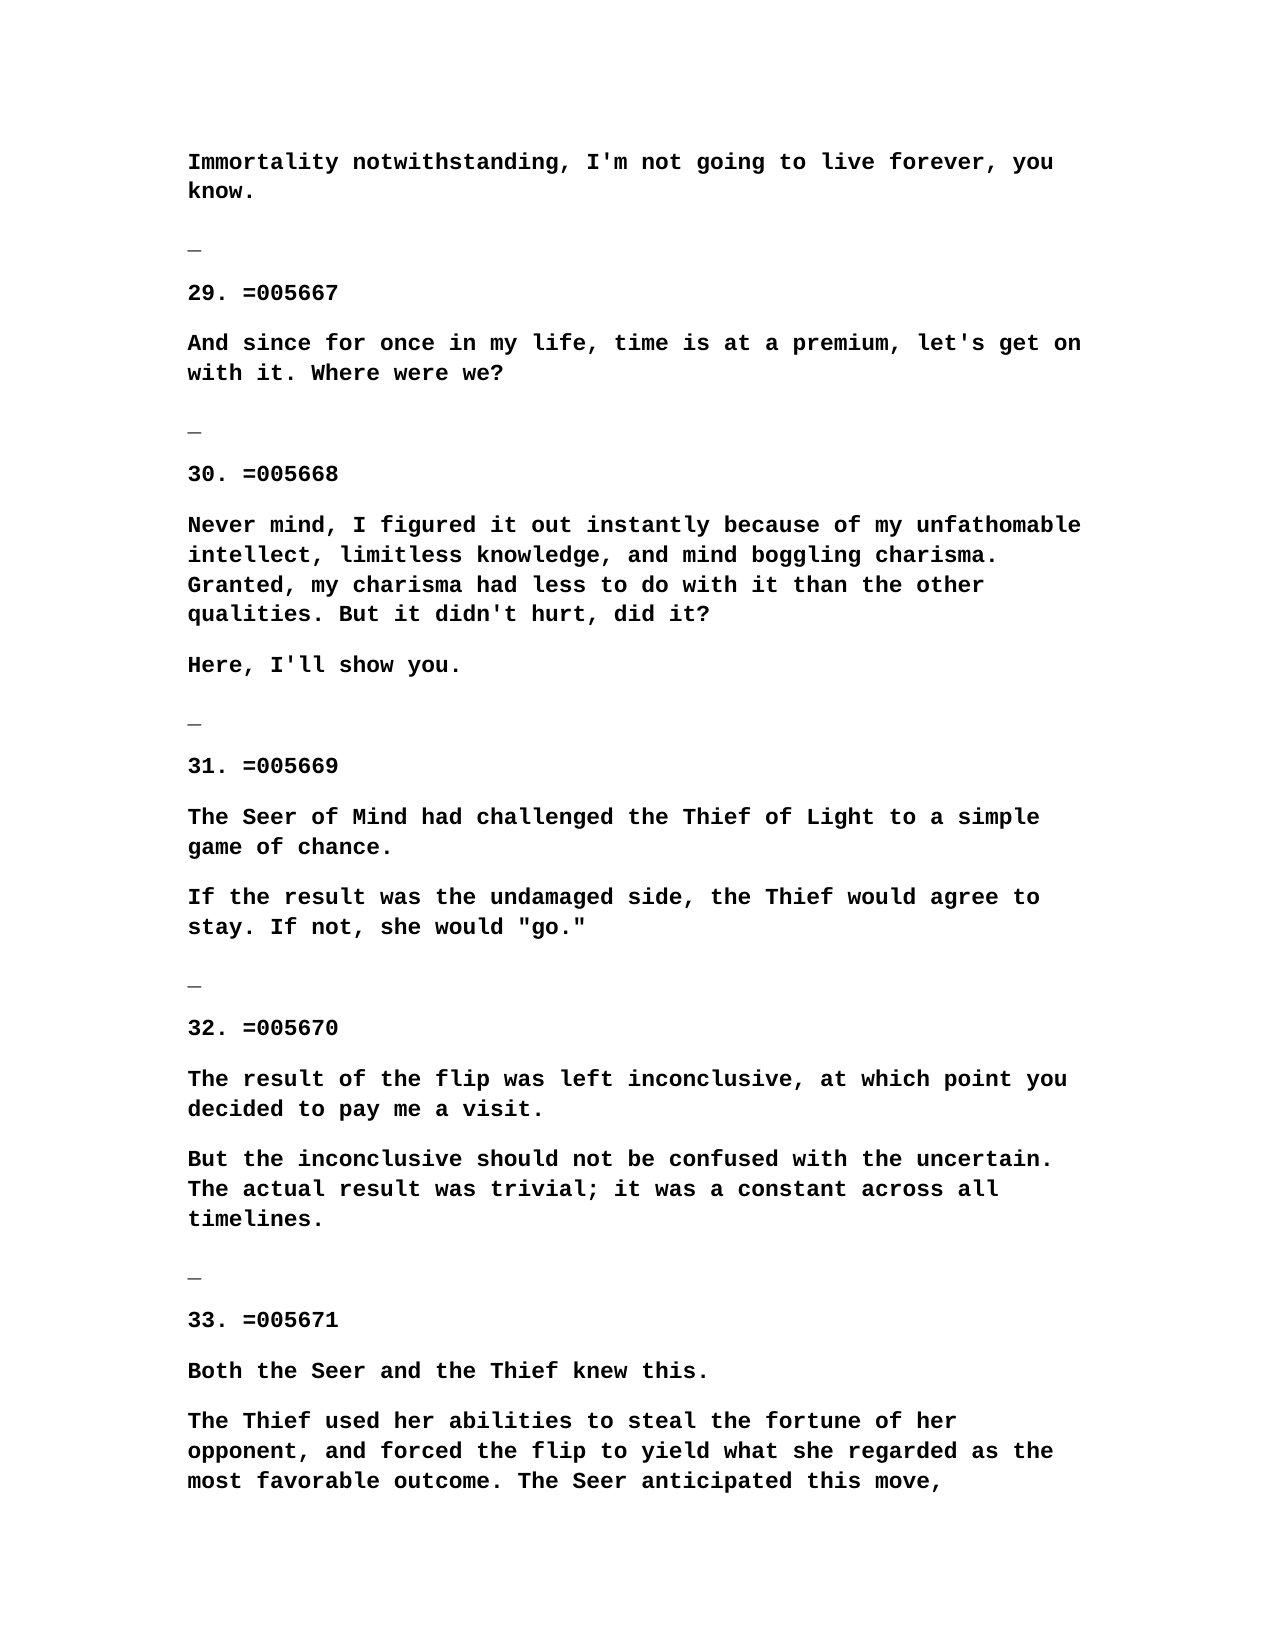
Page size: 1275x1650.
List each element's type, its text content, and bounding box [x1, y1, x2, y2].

text _ [187, 230, 1087, 256]
text If the result was the undamaged side, the Thief would agree to stay. If not, she would "go." [187, 886, 1087, 941]
text The result of the flip was left inconclusive, at which point you decided to pay me a visit. [187, 1067, 1087, 1123]
text Here, I'll show you. [187, 653, 1087, 679]
text But the inconclusive should not be confused with the uncertain. The actual result was trivial; it was a constant across all timelines. [187, 1148, 1087, 1233]
text _ [187, 966, 1087, 992]
text 30. =005668 [187, 463, 1087, 489]
text The Thief used her abilities to steal the fortune of her opponent, and forced the flip to yield what she regarded as the most favorable outcome. The Seer anticipated this move, [187, 1410, 1087, 1495]
text 33. =005671 [187, 1308, 1087, 1334]
text 29. =005667 [187, 281, 1087, 307]
text And since for once in my life, time is at a premium, let's get on with it. Where were we? [187, 332, 1087, 387]
text 32. =005670 [187, 1017, 1087, 1043]
text 31. =005669 [187, 754, 1087, 781]
text Immortality notwithstanding, I'm not going to live forever, you know. [187, 150, 1087, 206]
text _ [187, 412, 1087, 438]
text The Seer of Mind had challenged the Thief of Light to a simple game of chance. [187, 805, 1087, 861]
text _ [187, 704, 1087, 730]
text _ [187, 1258, 1087, 1284]
text Both the Seer and the Thief knew this. [187, 1359, 1087, 1385]
text Never mind, I figured it out instantly because of my unfathomable intellect, limitless knowledge, and mind boggling charisma. Granted, my charisma had less to do with it than the other qualities. But it didn't hurt, did it? [187, 513, 1087, 629]
